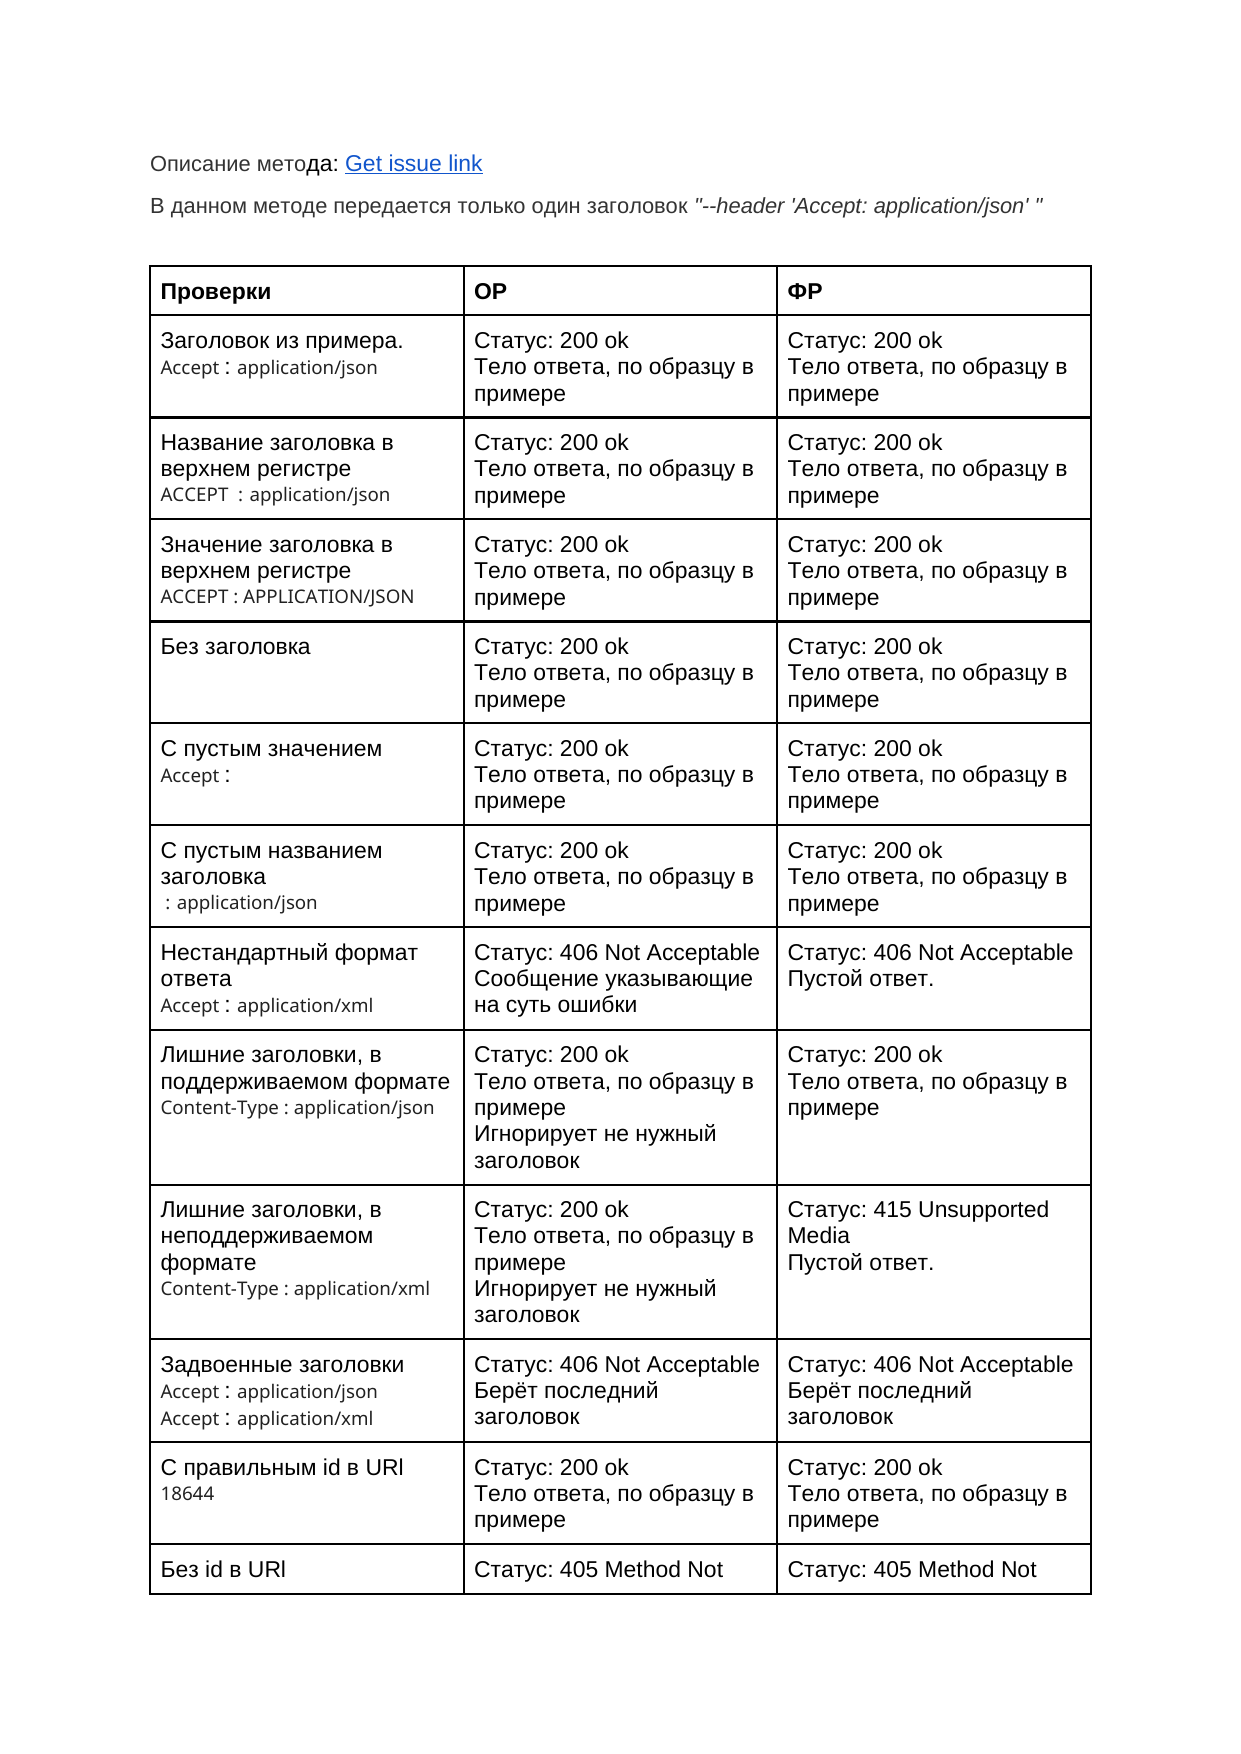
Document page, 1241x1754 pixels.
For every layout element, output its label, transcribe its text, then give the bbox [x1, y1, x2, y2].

table_cell Нестандартный формат ответа Accept : application/xml [151, 928, 463, 1029]
table_cell Статус: 200 ok Тело ответа, по образцу в примере [778, 724, 1090, 824]
table_cell Значение заголовка в верхнем регистре ACCEPT : APPLICATION/JSON [151, 520, 463, 620]
table_cell Задвоенные заголовки Accept : application/json Accept : application/xml [151, 1340, 463, 1441]
table_cell Статус: 200 ok Тело ответа, по образцу в примере [465, 826, 776, 926]
table_cell Статус: 200 ok Тело ответа, по образцу в примере [465, 419, 776, 518]
table_cell Статус: 406 Not Acceptable Берёт последний заголовок [465, 1340, 776, 1441]
table_cell Статус: 200 ok Тело ответа, по образцу в примере [465, 520, 776, 620]
table_cell Без id в URl [151, 1545, 463, 1592]
table_cell Статус: 200 ok Тело ответа, по образцу в примере Игнорирует не нужный заголовок [465, 1031, 776, 1183]
table_cell Лишние заголовки, в поддерживаемом формате Content-Type : application/json [151, 1031, 463, 1183]
table_cell Статус: 200 ok Тело ответа, по образцу в примере [465, 316, 776, 416]
table_cell Статус: 200 ok Тело ответа, по образцу в примере Игнорирует не нужный заголовок [465, 1186, 776, 1338]
table_cell Без заголовка [151, 623, 463, 722]
table_header ОР [465, 267, 776, 314]
table_cell Статус: 405 Method Not [465, 1545, 776, 1592]
table_cell Статус: 200 ok Тело ответа, по образцу в примере [778, 1443, 1090, 1543]
table_cell Статус: 406 Not Acceptable Берёт последний заголовок [778, 1340, 1090, 1441]
table_cell Статус: 200 ok Тело ответа, по образцу в примере [778, 419, 1090, 518]
table_cell Статус: 200 ok Тело ответа, по образцу в примере [778, 520, 1090, 620]
table_cell Статус: 200 ok Тело ответа, по образцу в примере [465, 623, 776, 722]
table_cell Статус: 200 ok Тело ответа, по образцу в примере [778, 1031, 1090, 1183]
table_cell С правильным id в URl 18644 [151, 1443, 463, 1543]
table_header ФР [778, 267, 1090, 314]
table_cell С пустым значением Accept : [151, 724, 463, 824]
table_cell С пустым названием заголовка : application/json [151, 826, 463, 926]
table_cell Статус: 406 Not Acceptable Пустой ответ. [778, 928, 1090, 1029]
table_cell Лишние заголовки, в неподдерживаемом формате Content-Type : application/xml [151, 1186, 463, 1338]
table_cell Статус: 415 Unsupported Media Пустой ответ. [778, 1186, 1090, 1338]
text В данном методе передается только один заголовок "--header 'Accept: application/json' " [150, 193, 1090, 218]
table_cell Статус: 200 ok Тело ответа, по образцу в примере [778, 316, 1090, 416]
table_cell Статус: 406 Not Acceptable Сообщение указывающие на суть ошибки [465, 928, 776, 1029]
table_cell Статус: 200 ok Тело ответа, по образцу в примере [778, 623, 1090, 722]
table_cell Заголовок из примера. Accept : application/json [151, 316, 463, 416]
table_cell Название заголовка в верхнем регистре ACCEPT : application/json [151, 419, 463, 518]
table_cell Статус: 200 ok Тело ответа, по образцу в примере [778, 826, 1090, 926]
table_cell Статус: 200 ok Тело ответа, по образцу в примере [465, 1443, 776, 1543]
table_cell Статус: 405 Method Not [778, 1545, 1090, 1592]
table_header Проверки [151, 267, 463, 314]
text Описание метода: Get issue link [150, 150, 1090, 176]
table_cell Статус: 200 ok Тело ответа, по образцу в примере [465, 724, 776, 824]
